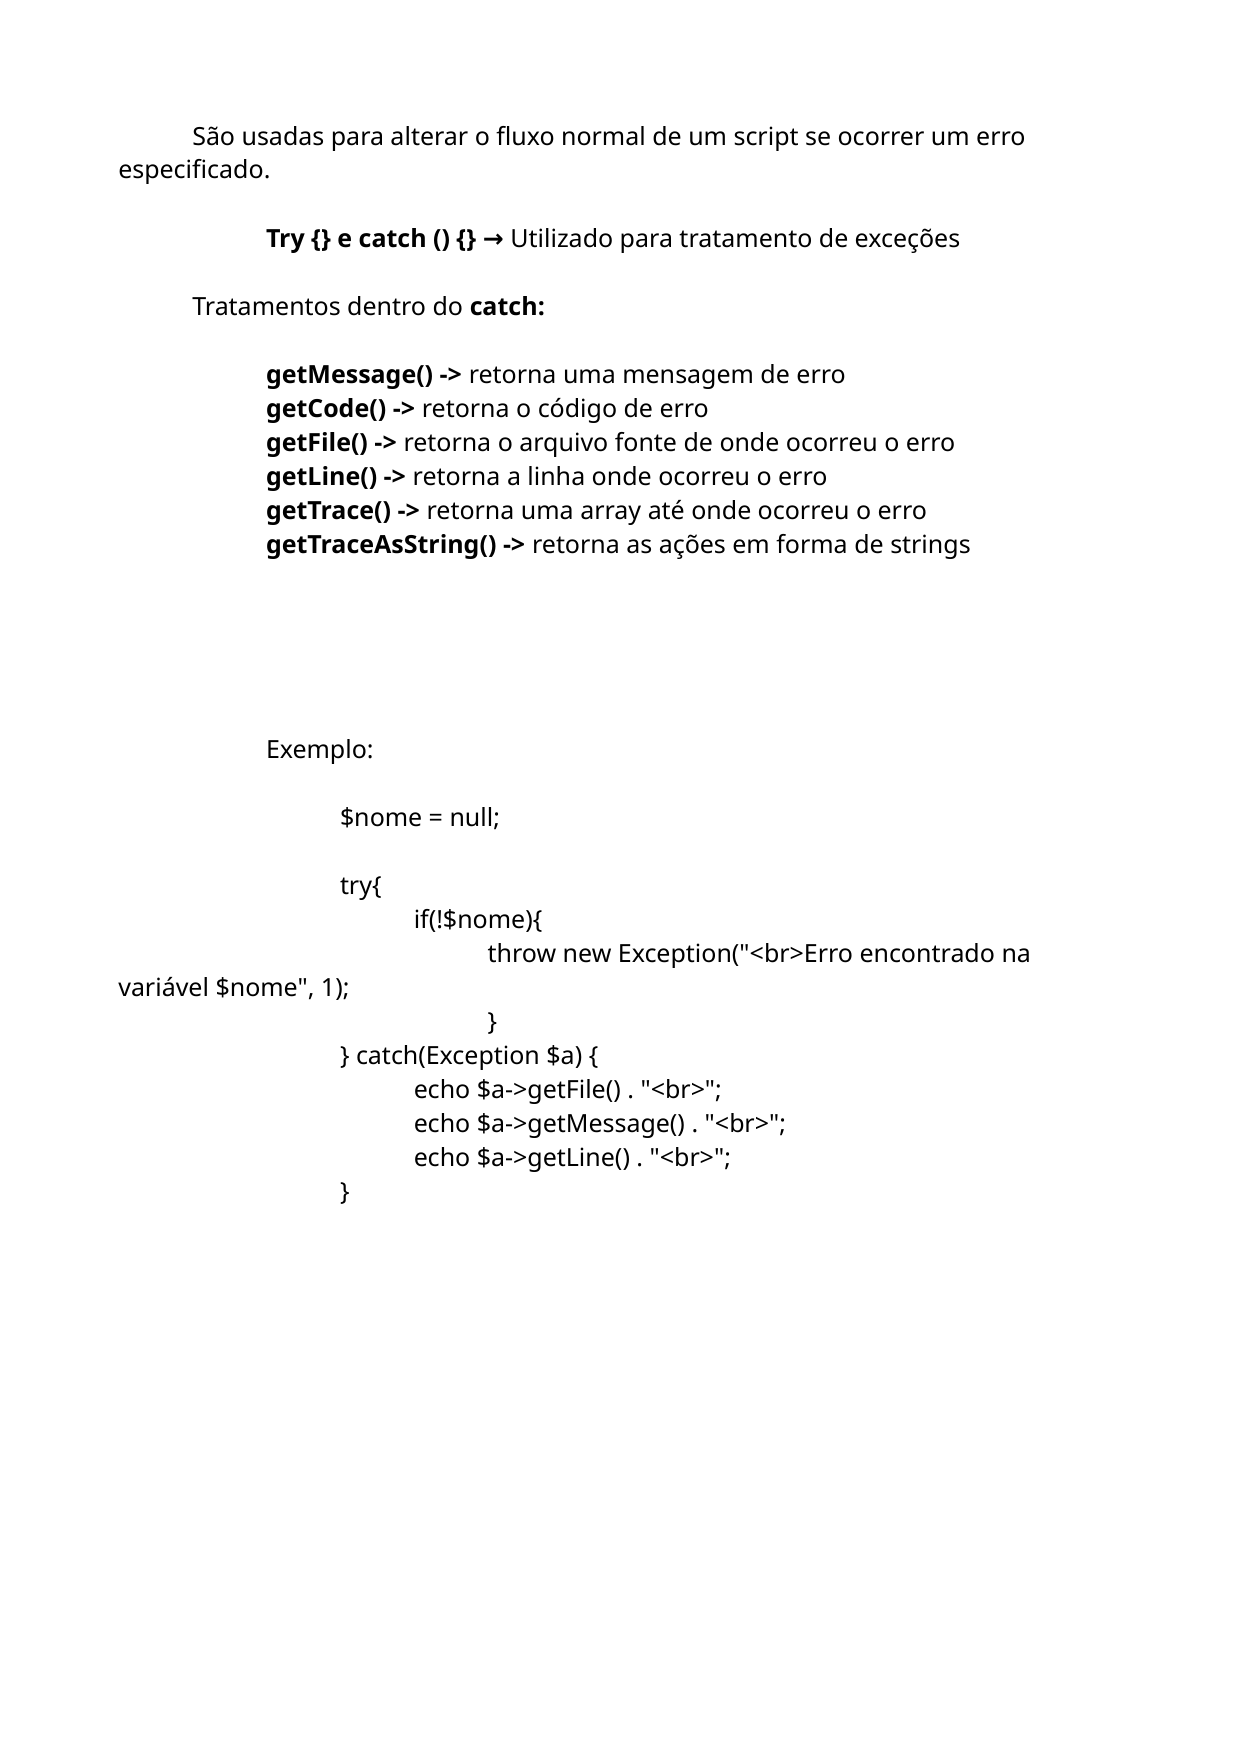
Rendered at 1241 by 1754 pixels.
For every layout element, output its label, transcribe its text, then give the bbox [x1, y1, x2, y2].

text echo $a->getFile() . "<br>"; [118, 1072, 1122, 1106]
text getCode() -> retorna o código de erro [118, 391, 1122, 425]
text getLine() -> retorna a linha onde ocorreu o erro [118, 459, 1122, 493]
text } [118, 1174, 1122, 1208]
text getTraceAsString() -> retorna as ações em forma de strings [118, 527, 1122, 561]
text } catch(Exception $a) { [118, 1038, 1122, 1072]
text Tratamentos dentro do catch: [118, 288, 1122, 322]
text Try {} e catch () {} → Utilizado para tratamento de exceções [118, 220, 1122, 254]
text throw new Exception("<br>Erro encontrado na variável $nome", 1); [118, 936, 1122, 1004]
text } [118, 1004, 1122, 1038]
text try{ [118, 867, 1122, 902]
text echo $a->getLine() . "<br>"; [118, 1140, 1122, 1174]
text getMessage() -> retorna uma mensagem de erro [118, 357, 1122, 391]
text echo $a->getMessage() . "<br>"; [118, 1106, 1122, 1140]
text getTrace() -> retorna uma array até onde ocorreu o erro [118, 493, 1122, 527]
text $nome = null; [118, 799, 1122, 833]
text if(!$nome){ [118, 902, 1122, 936]
text São usadas para alterar o fluxo normal de um script se ocorrer um erro especificado. [118, 118, 1122, 186]
text Exemplo: [118, 731, 1122, 765]
text getFile() -> retorna o arquivo fonte de onde ocorreu o erro [118, 425, 1122, 459]
